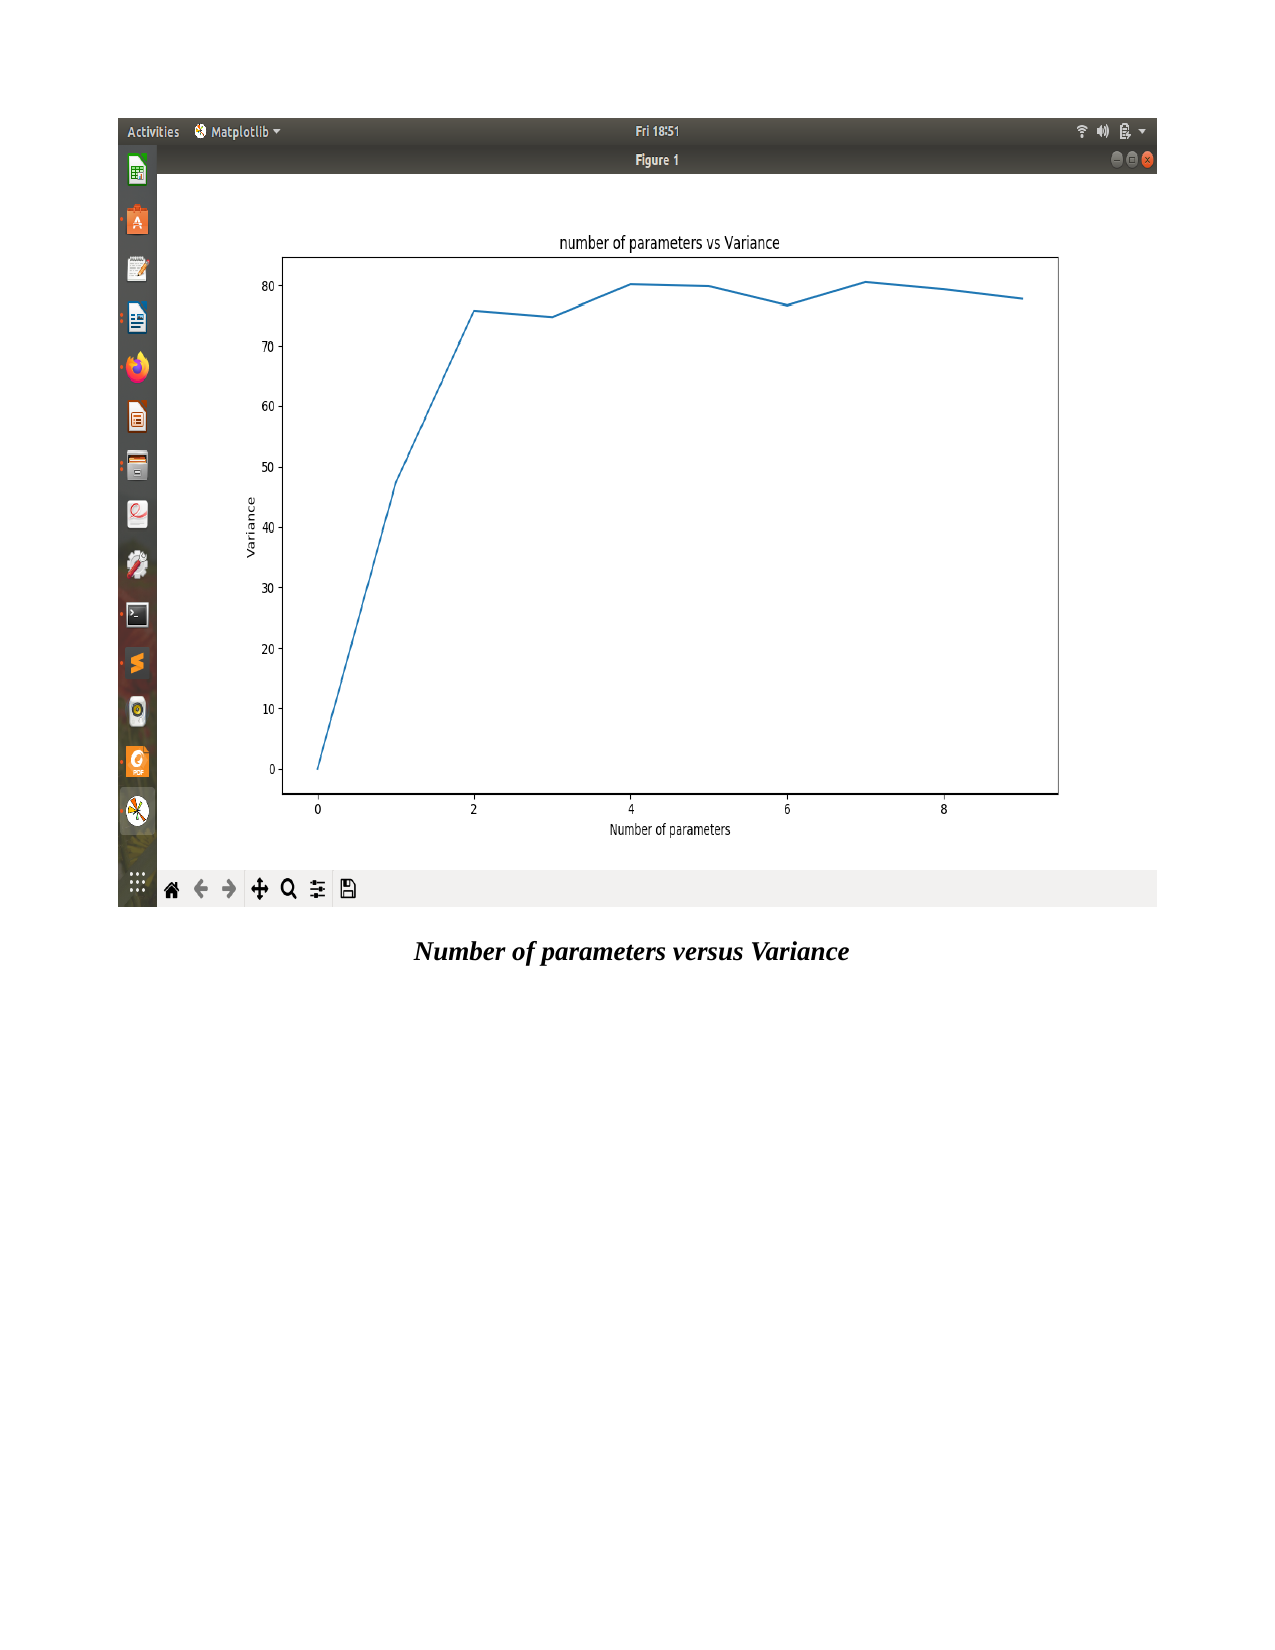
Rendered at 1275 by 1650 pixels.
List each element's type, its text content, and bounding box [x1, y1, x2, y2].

picture [118, 118, 1157, 907]
text Number of parameters versus Variance [118, 935, 1157, 966]
